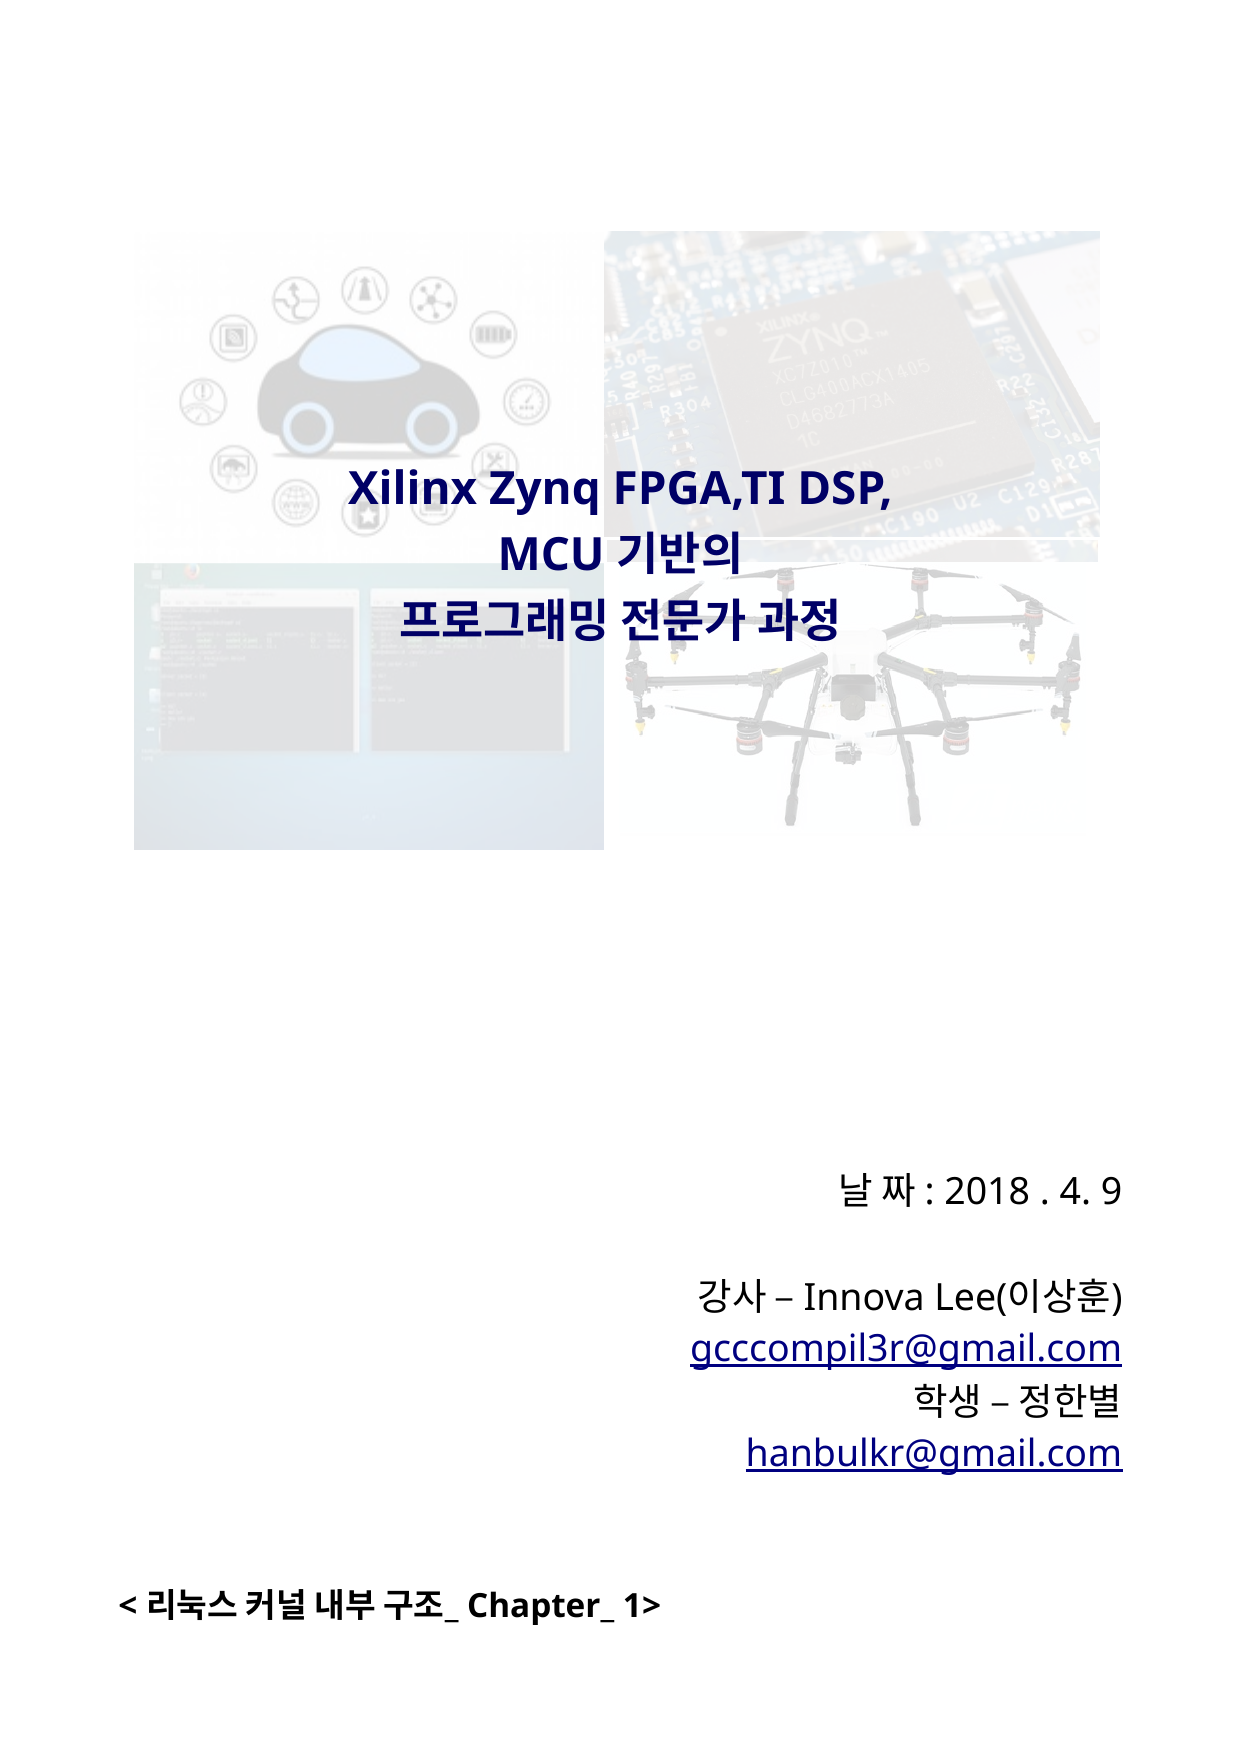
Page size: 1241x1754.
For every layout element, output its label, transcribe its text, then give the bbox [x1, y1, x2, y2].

text Xilinx Zynq FPGA,TI DSP, [1100, 455, 1122, 517]
text gcccompil3r@gmail.com [118, 1321, 1122, 1372]
text < 리눅스 커널 내부 구조_ Chapter_ 1> [118, 1579, 1122, 1628]
text Xilinx Zynq FPGA,TI DSP, [118, 455, 134, 517]
text hanbulkr@gmail.com [118, 1426, 1122, 1477]
text 프로그래밍 전문가 과정 [1101, 584, 1122, 650]
text 학생 – 정한별 [118, 1372, 1122, 1426]
text 강사 – Innova Lee(이상훈) [118, 1266, 1122, 1321]
text MCU 기반의 [118, 517, 134, 584]
text MCU 기반의 [604, 517, 1122, 849]
text 프로그래밍 전문가 과정 [118, 584, 134, 650]
text 날 짜 : 2018 . 4. 9 [118, 1161, 1122, 1215]
